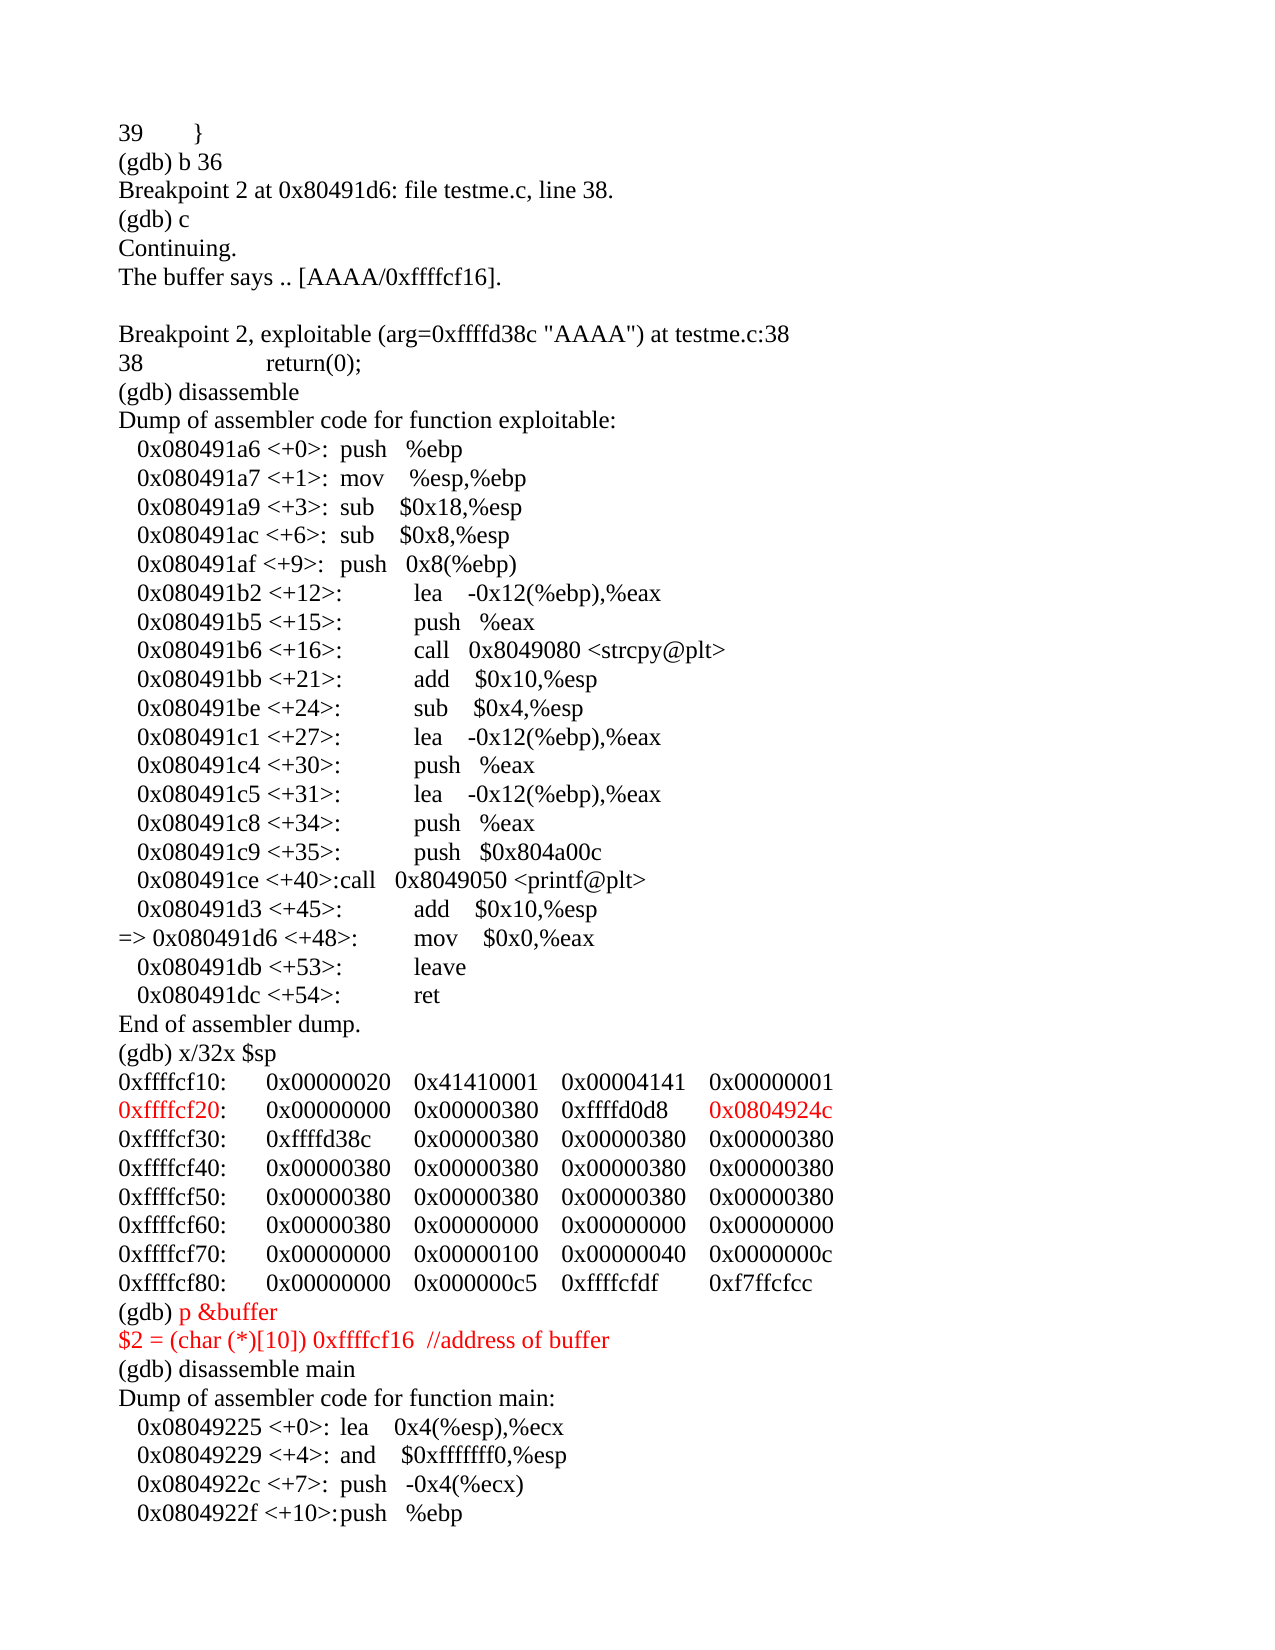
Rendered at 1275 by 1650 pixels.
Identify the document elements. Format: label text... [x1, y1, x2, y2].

text Breakpoint 2, exploitable (arg=0xffffd38c "AAAA") at testme.c:38 [118, 319, 1157, 348]
text 0x080491c5 <+31>: lea -0x12(%ebp),%eax [118, 779, 1157, 808]
text => 0x080491d6 <+48>: mov $0x0,%eax [118, 923, 1157, 952]
text 0xffffcf20: 0x00000000 0x00000380 0xffffd0d8 0x0804924c [118, 1096, 1157, 1124]
text 0x080491ac <+6>: sub $0x8,%esp [118, 521, 1157, 549]
text 0x080491bb <+21>: add $0x10,%esp [118, 664, 1157, 693]
text (gdb) disassemble main [118, 1354, 1157, 1383]
text 39 } [118, 118, 1157, 147]
text 0x08049229 <+4>: and $0xfffffff0,%esp [118, 1441, 1157, 1469]
text (gdb) x/32x $sp [118, 1038, 1157, 1067]
text Dump of assembler code for function exploitable: [118, 406, 1157, 434]
text (gdb) c [118, 204, 1157, 233]
text 0x080491a7 <+1>: mov %esp,%ebp [118, 463, 1157, 492]
text 0x080491b5 <+15>: push %eax [118, 607, 1157, 636]
text $2 = (char (*)[10]) 0xffffcf16 //address of buffer [118, 1326, 1157, 1354]
text Continuing. [118, 233, 1157, 262]
text 0x080491c9 <+35>: push $0x804a00c [118, 837, 1157, 866]
text Breakpoint 2 at 0x80491d6: file testme.c, line 38. [118, 176, 1157, 204]
text 0x080491a6 <+0>: push %ebp [118, 434, 1157, 463]
text Dump of assembler code for function main: [118, 1383, 1157, 1412]
text 0xffffcf50: 0x00000380 0x00000380 0x00000380 0x00000380 [118, 1182, 1157, 1211]
text 0x080491a9 <+3>: sub $0x18,%esp [118, 492, 1157, 521]
text 0x080491b2 <+12>: lea -0x12(%ebp),%eax [118, 578, 1157, 607]
text End of assembler dump. [118, 1009, 1157, 1038]
text 0x0804922c <+7>: push -0x4(%ecx) [118, 1469, 1157, 1498]
text 0xffffcf30: 0xffffd38c 0x00000380 0x00000380 0x00000380 [118, 1124, 1157, 1153]
text 0x080491dc <+54>: ret [118, 981, 1157, 1009]
text 0x080491c4 <+30>: push %eax [118, 751, 1157, 779]
text 0xffffcf80: 0x00000000 0x000000c5 0xffffcfdf 0xf7ffcfcc [118, 1268, 1157, 1297]
text 0x080491af <+9>: push 0x8(%ebp) [118, 549, 1157, 578]
text 0x080491b6 <+16>: call 0x8049080 <strcpy@plt> [118, 636, 1157, 664]
text 0x080491c1 <+27>: lea -0x12(%ebp),%eax [118, 722, 1157, 751]
text (gdb) p &buffer [118, 1297, 1157, 1326]
text 0x080491be <+24>: sub $0x4,%esp [118, 693, 1157, 722]
text (gdb) disassemble [118, 377, 1157, 406]
text 0x080491ce <+40>: call 0x8049050 <printf@plt> [118, 866, 1157, 894]
text (gdb) b 36 [118, 147, 1157, 176]
text 0x080491d3 <+45>: add $0x10,%esp [118, 894, 1157, 923]
text 0xffffcf70: 0x00000000 0x00000100 0x00000040 0x0000000c [118, 1239, 1157, 1268]
text 38 return(0); [118, 348, 1157, 377]
text The buffer says .. [AAAA/0xffffcf16]. [118, 262, 1157, 291]
text 0xffffcf40: 0x00000380 0x00000380 0x00000380 0x00000380 [118, 1153, 1157, 1182]
text 0xffffcf60: 0x00000380 0x00000000 0x00000000 0x00000000 [118, 1211, 1157, 1239]
text 0x08049225 <+0>: lea 0x4(%esp),%ecx [118, 1412, 1157, 1441]
text 0x080491db <+53>: leave [118, 952, 1157, 981]
text 0x080491c8 <+34>: push %eax [118, 808, 1157, 837]
text 0x0804922f <+10>: push %ebp [118, 1498, 1157, 1527]
text 0xffffcf10: 0x00000020 0x41410001 0x00004141 0x00000001 [118, 1067, 1157, 1096]
